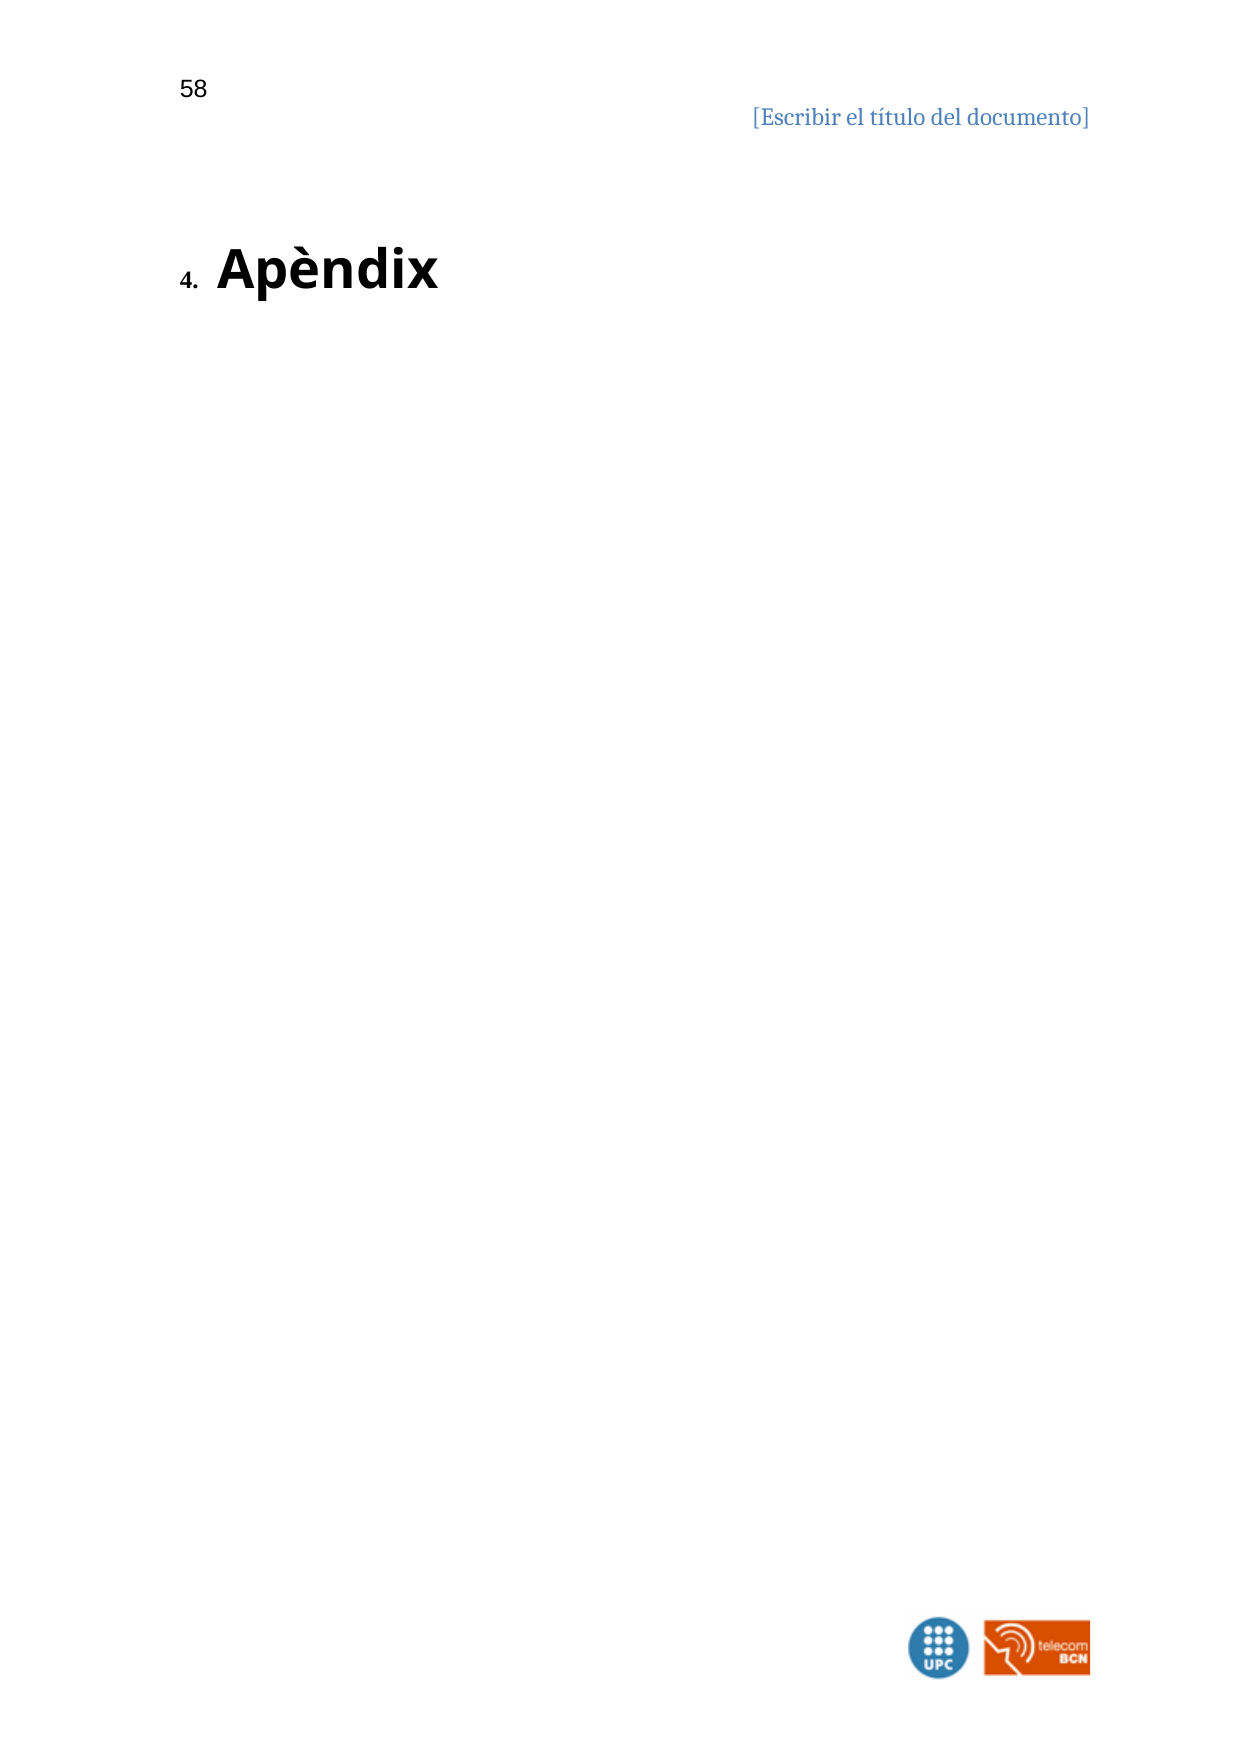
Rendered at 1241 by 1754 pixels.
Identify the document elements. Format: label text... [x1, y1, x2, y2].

subtitle Apèndix [179, 230, 1090, 304]
picture [904, 1614, 1091, 1681]
